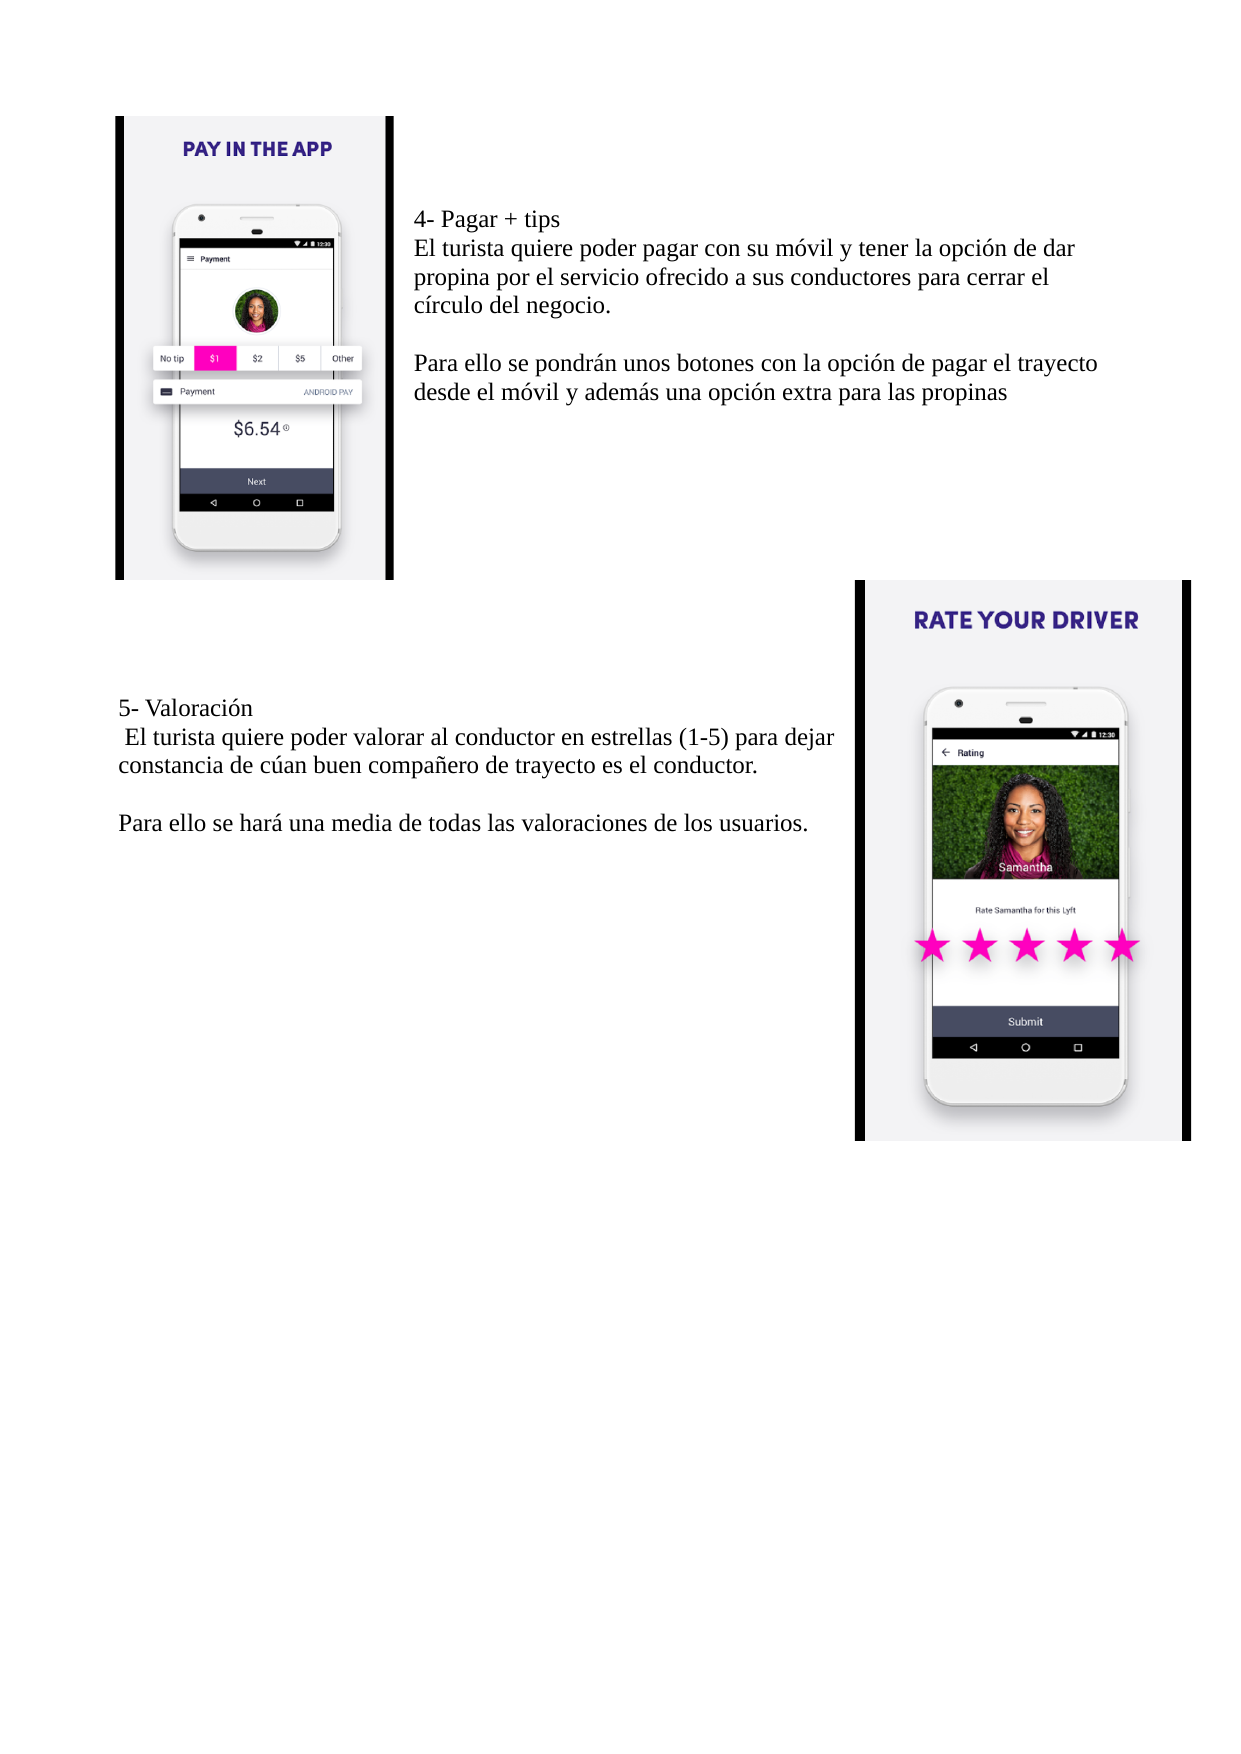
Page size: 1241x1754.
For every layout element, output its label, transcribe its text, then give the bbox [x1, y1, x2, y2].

text Para ello se pondrán unos botones con la opción de pagar el trayecto desde el móvil y además una opción extra para las propinas [394, 348, 1122, 406]
picture [115, 116, 394, 580]
text El turista quiere poder pagar con su móvil y tener la opción de dar propina por el servicio ofrecido a sus conductores para cerrar el círculo del negocio. [394, 233, 1122, 319]
text Para ello se hará una media de todas las valoraciones de los usuarios. [118, 808, 854, 837]
text 5- Valoración [118, 693, 854, 722]
text El turista quiere poder valorar al conductor en estrellas (1-5) para dejar constancia de cúan buen compañero de trayecto es el conductor. [118, 722, 854, 779]
text 4- Pagar + tips [394, 204, 1122, 233]
picture [854, 580, 1192, 1141]
